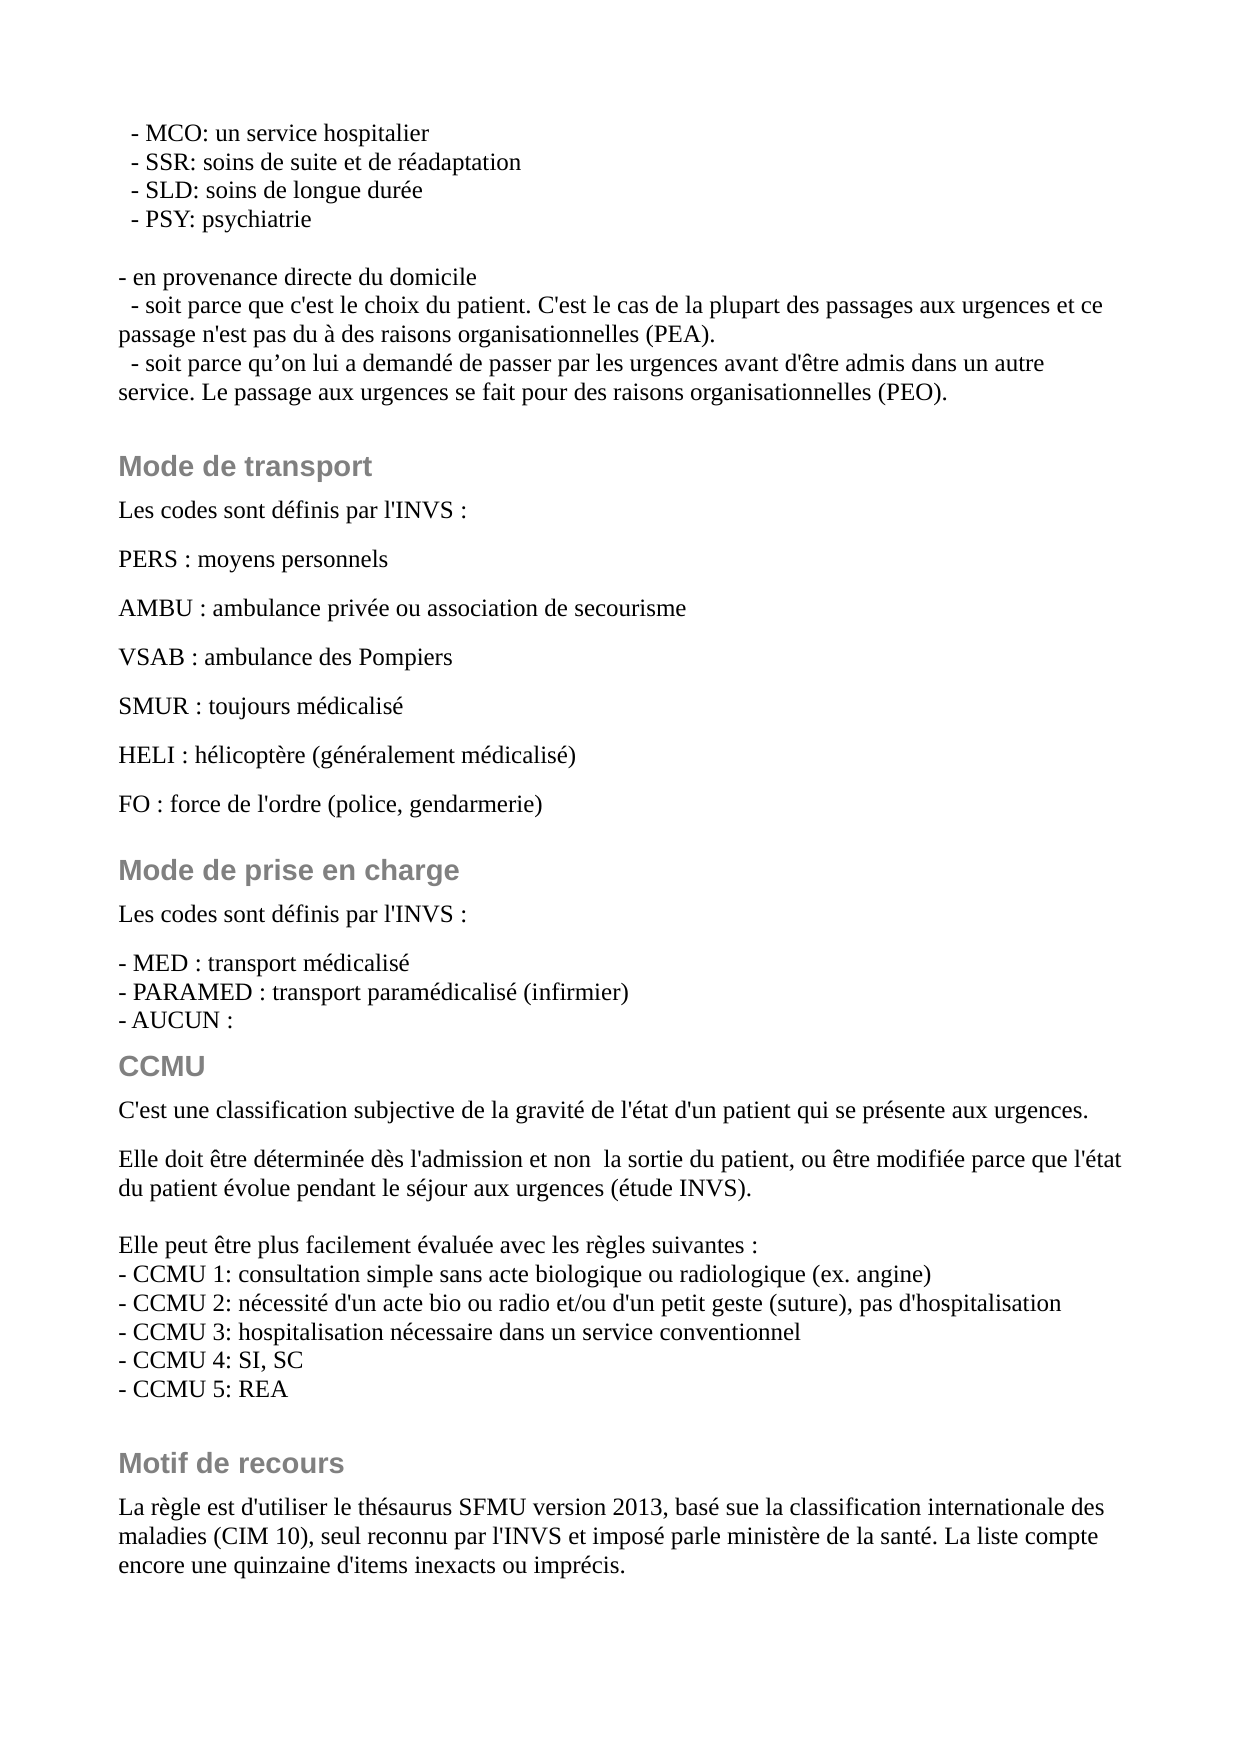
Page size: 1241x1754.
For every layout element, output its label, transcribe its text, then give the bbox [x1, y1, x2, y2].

text HELI : hélicoptère (généralement médicalisé) [118, 740, 1122, 769]
text C'est une classification subjective de la gravité de l'état d'un patient qui se présente aux urgences. [118, 1095, 1122, 1124]
text - PARAMED : transport paramédicalisé (infirmier) [118, 977, 1122, 1006]
text FO : force de l'ordre (police, gendarmerie) [118, 789, 1122, 818]
text - MCO: un service hospitalier [118, 118, 1122, 147]
subtitle CCMU [118, 1049, 1122, 1082]
subtitle Mode de transport [118, 449, 1122, 482]
text Elle doit être déterminée dès l'admission et non la sortie du patient, ou être modifiée parce que l'état du patient évolue pendant le séjour aux urgences (étude INVS). [118, 1144, 1122, 1202]
subtitle Motif de recours [118, 1446, 1122, 1480]
text VSAB : ambulance des Pompiers [118, 642, 1122, 671]
text La règle est d'utiliser le thésaurus SFMU version 2013, basé sue la classification internationale des maladies (CIM 10), seul reconnu par l'INVS et imposé parle ministère de la santé. La liste compte encore une quinzaine d'items inexacts ou imprécis. [118, 1492, 1122, 1578]
text Elle peut être plus facilement évaluée avec les règles suivantes : [118, 1230, 1122, 1259]
text PERS : moyens personnels [118, 544, 1122, 573]
text SMUR : toujours médicalisé [118, 691, 1122, 720]
text - CCMU 4: SI, SC [118, 1345, 1122, 1374]
text - AUCUN : [118, 1006, 1122, 1034]
text - CCMU 5: REA [118, 1374, 1122, 1403]
text Les codes sont définis par l'INVS : [118, 495, 1122, 524]
text - soit parce qu’on lui a demandé de passer par les urgences avant d'être admis dans un autre service. Le passage aux urgences se fait pour des raisons organisationnelles (PEO). [118, 348, 1122, 406]
text - SLD: soins de longue durée [118, 176, 1122, 204]
text - CCMU 1: consultation simple sans acte biologique ou radiologique (ex. angine) [118, 1259, 1122, 1288]
text Les codes sont définis par l'INVS : [118, 899, 1122, 928]
subtitle Mode de prise en charge [118, 853, 1122, 887]
text - MED : transport médicalisé [118, 948, 1122, 977]
text - soit parce que c'est le choix du patient. C'est le cas de la plupart des passages aux urgences et ce passage n'est pas du à des raisons organisationnelles (PEA). [118, 291, 1122, 348]
text - CCMU 3: hospitalisation nécessaire dans un service conventionnel [118, 1317, 1122, 1345]
text AMBU : ambulance privée ou association de secourisme [118, 593, 1122, 622]
text - en provenance directe du domicile [118, 262, 1122, 291]
text - CCMU 2: nécessité d'un acte bio ou radio et/ou d'un petit geste (suture), pas d'hospitalisation [118, 1288, 1122, 1317]
text - SSR: soins de suite et de réadaptation [118, 147, 1122, 176]
text - PSY: psychiatrie [118, 204, 1122, 233]
